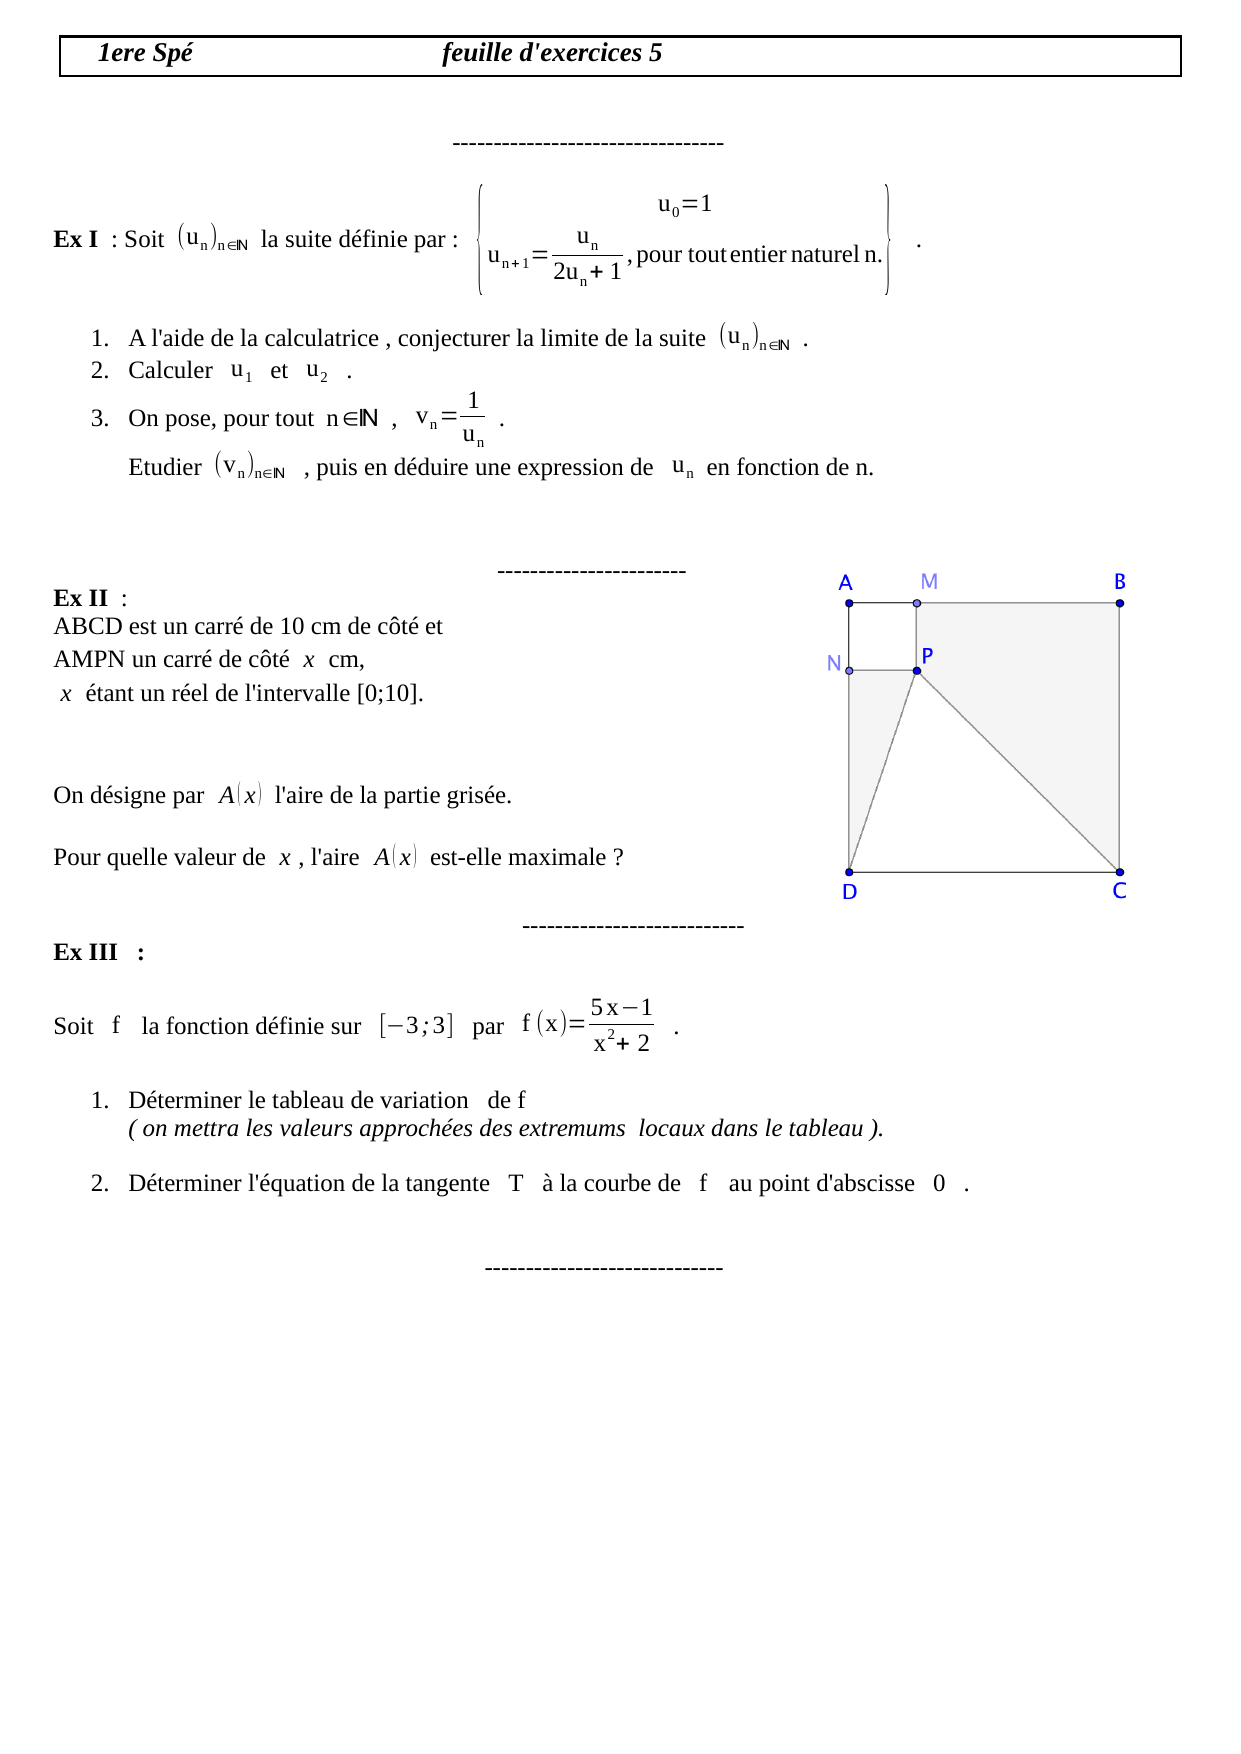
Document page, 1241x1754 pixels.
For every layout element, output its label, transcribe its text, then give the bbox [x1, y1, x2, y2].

list On pose, pour tout, . [91, 386, 1187, 451]
text Ex II : [53, 584, 813, 612]
text Ex I : Soitla suite définie par :. [53, 183, 1187, 294]
list Etudier , puis en déduire une expression de en fonction de n. [91, 451, 1187, 483]
text AMPN un carré de côté cm, [53, 646, 813, 673]
list ( on mettra les valeurs approchées des extremums locaux dans le tableau ). [91, 1114, 1187, 1141]
text ----------------------------- [53, 1253, 1187, 1281]
list Calculeret. [91, 354, 1187, 386]
text [1143, 781, 1187, 809]
list A l'aide de la calculatrice , conjecturer la limite de la suite. [91, 322, 1187, 354]
text Pour quelle valeur de , l'aire est-elle maximale ? [53, 843, 813, 871]
text Soitla fonction définie surpar. [53, 994, 1187, 1058]
list Déterminer l'équation de la tangenteà la courbe deau point d'abscisse. [91, 1169, 1187, 1198]
text [1143, 646, 1187, 673]
text étant un réel de l'intervalle [0;10]. [53, 679, 813, 707]
text On désigne par l'aire de la partie grisée. [53, 781, 813, 809]
text [1143, 679, 1187, 707]
table_header 1ere Spé feuille d'exercices 5 [61, 38, 1180, 75]
text [1143, 612, 1187, 639]
text --------------------------- [53, 911, 1187, 938]
text [1143, 843, 1187, 871]
text Ex III : [53, 938, 1187, 966]
text ----------------------- [53, 556, 1187, 584]
picture [813, 566, 1143, 906]
list Déterminer le tableau de variation de f [91, 1086, 1187, 1114]
text ABCD est un carré de 10 cm de côté et [53, 612, 813, 639]
text [1143, 584, 1187, 612]
text --------------------------------- [53, 128, 1187, 155]
